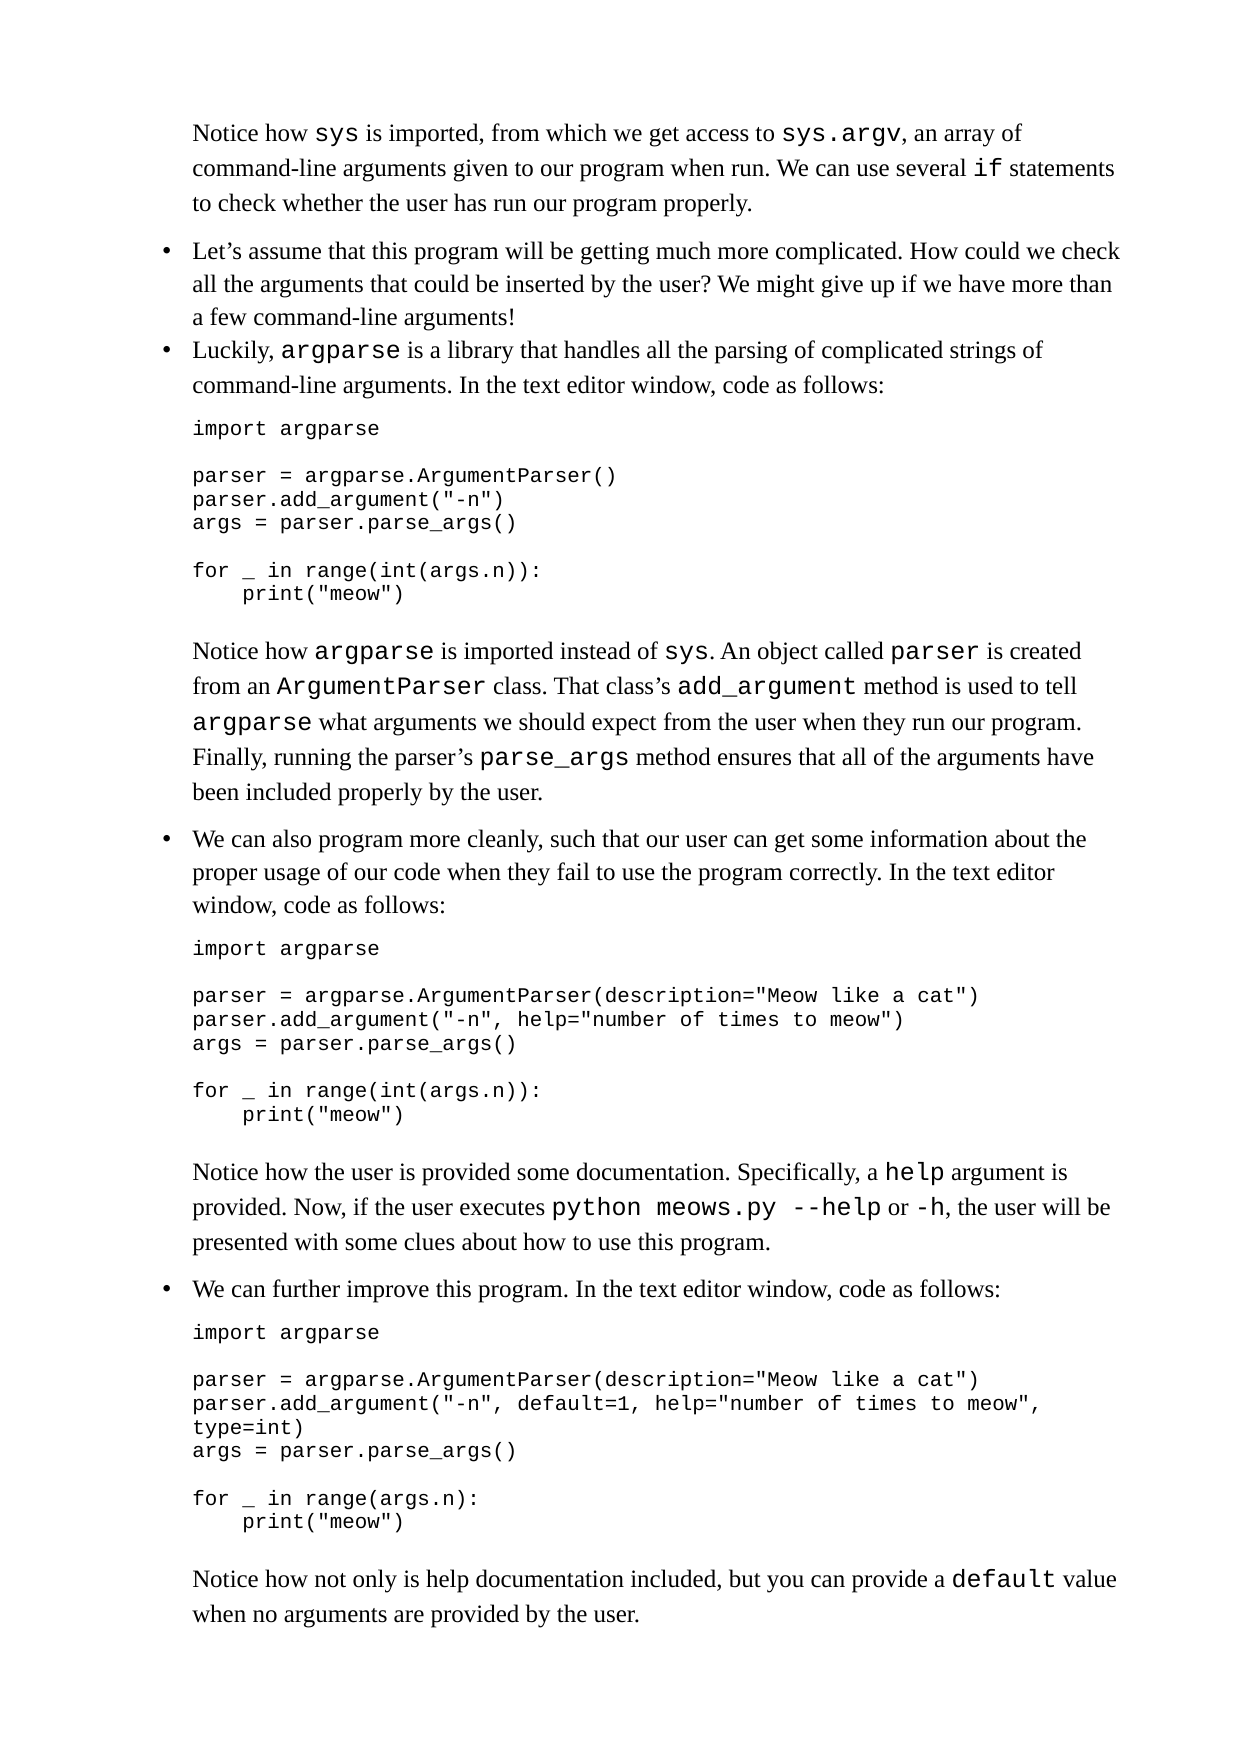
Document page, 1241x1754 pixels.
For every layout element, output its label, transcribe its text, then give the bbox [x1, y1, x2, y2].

list for _ in range(int(args.n)): [162, 559, 1122, 583]
list Luckily, argparse is a library that handles all the parsing of complicated strings of command-line arguments. In the text editor window, code as follows: [162, 335, 1122, 399]
list import argparse [162, 1322, 1122, 1346]
list for _ in range(args.n): [162, 1488, 1122, 1511]
list print("meow") [162, 583, 1122, 607]
list parser = argparse.ArgumentParser(description="Meow like a cat") [162, 1369, 1122, 1393]
list parser.add_argument("-n", default=1, help="number of times to meow", type=int) [162, 1393, 1122, 1440]
list parser = argparse.ArgumentParser(description="Meow like a cat") [162, 985, 1122, 1009]
list print("meow") [162, 1103, 1122, 1127]
list args = parser.parse_args() [162, 1440, 1122, 1464]
list Notice how sys is imported, from which we get access to sys.argv, an array of command-line arguments given to our program when run. We can use several if statements to check whether the user has run our program properly. [162, 118, 1122, 217]
list We can also program more cleanly, such that our user can get some information about the proper usage of our code when they fail to use the program correctly. In the text editor window, code as follows: [162, 824, 1122, 919]
list import argparse [162, 418, 1122, 441]
list Notice how the user is provided some documentation. Specifically, a help argument is provided. Now, if the user executes python meows.py --help or -h, the user will be presented with some clues about how to use this program. [162, 1157, 1122, 1256]
list print("meow") [162, 1511, 1122, 1535]
list Notice how not only is help documentation included, but you can provide a default value when no arguments are provided by the user. [162, 1564, 1122, 1628]
list Let’s assume that this program will be getting much more complicated. How could we check all the arguments that could be inserted by the user? We might give up if we have more than a few command-line arguments! [162, 236, 1122, 331]
list parser.add_argument("-n") [162, 489, 1122, 512]
list parser = argparse.ArgumentParser() [162, 465, 1122, 489]
list We can further improve this program. In the text editor window, code as follows: [162, 1274, 1122, 1303]
list import argparse [162, 938, 1122, 962]
list Notice how argparse is imported instead of sys. An object called parser is created from an ArgumentParser class. That class’s add_argument method is used to tell argparse what arguments we should expect from the user when they run our program. Finally, running the parser’s parse_args method ensures that all of the arguments have been included properly by the user. [162, 636, 1122, 806]
list for _ in range(int(args.n)): [162, 1080, 1122, 1103]
list parser.add_argument("-n", help="number of times to meow") [162, 1009, 1122, 1033]
list args = parser.parse_args() [162, 1033, 1122, 1056]
list args = parser.parse_args() [162, 512, 1122, 536]
